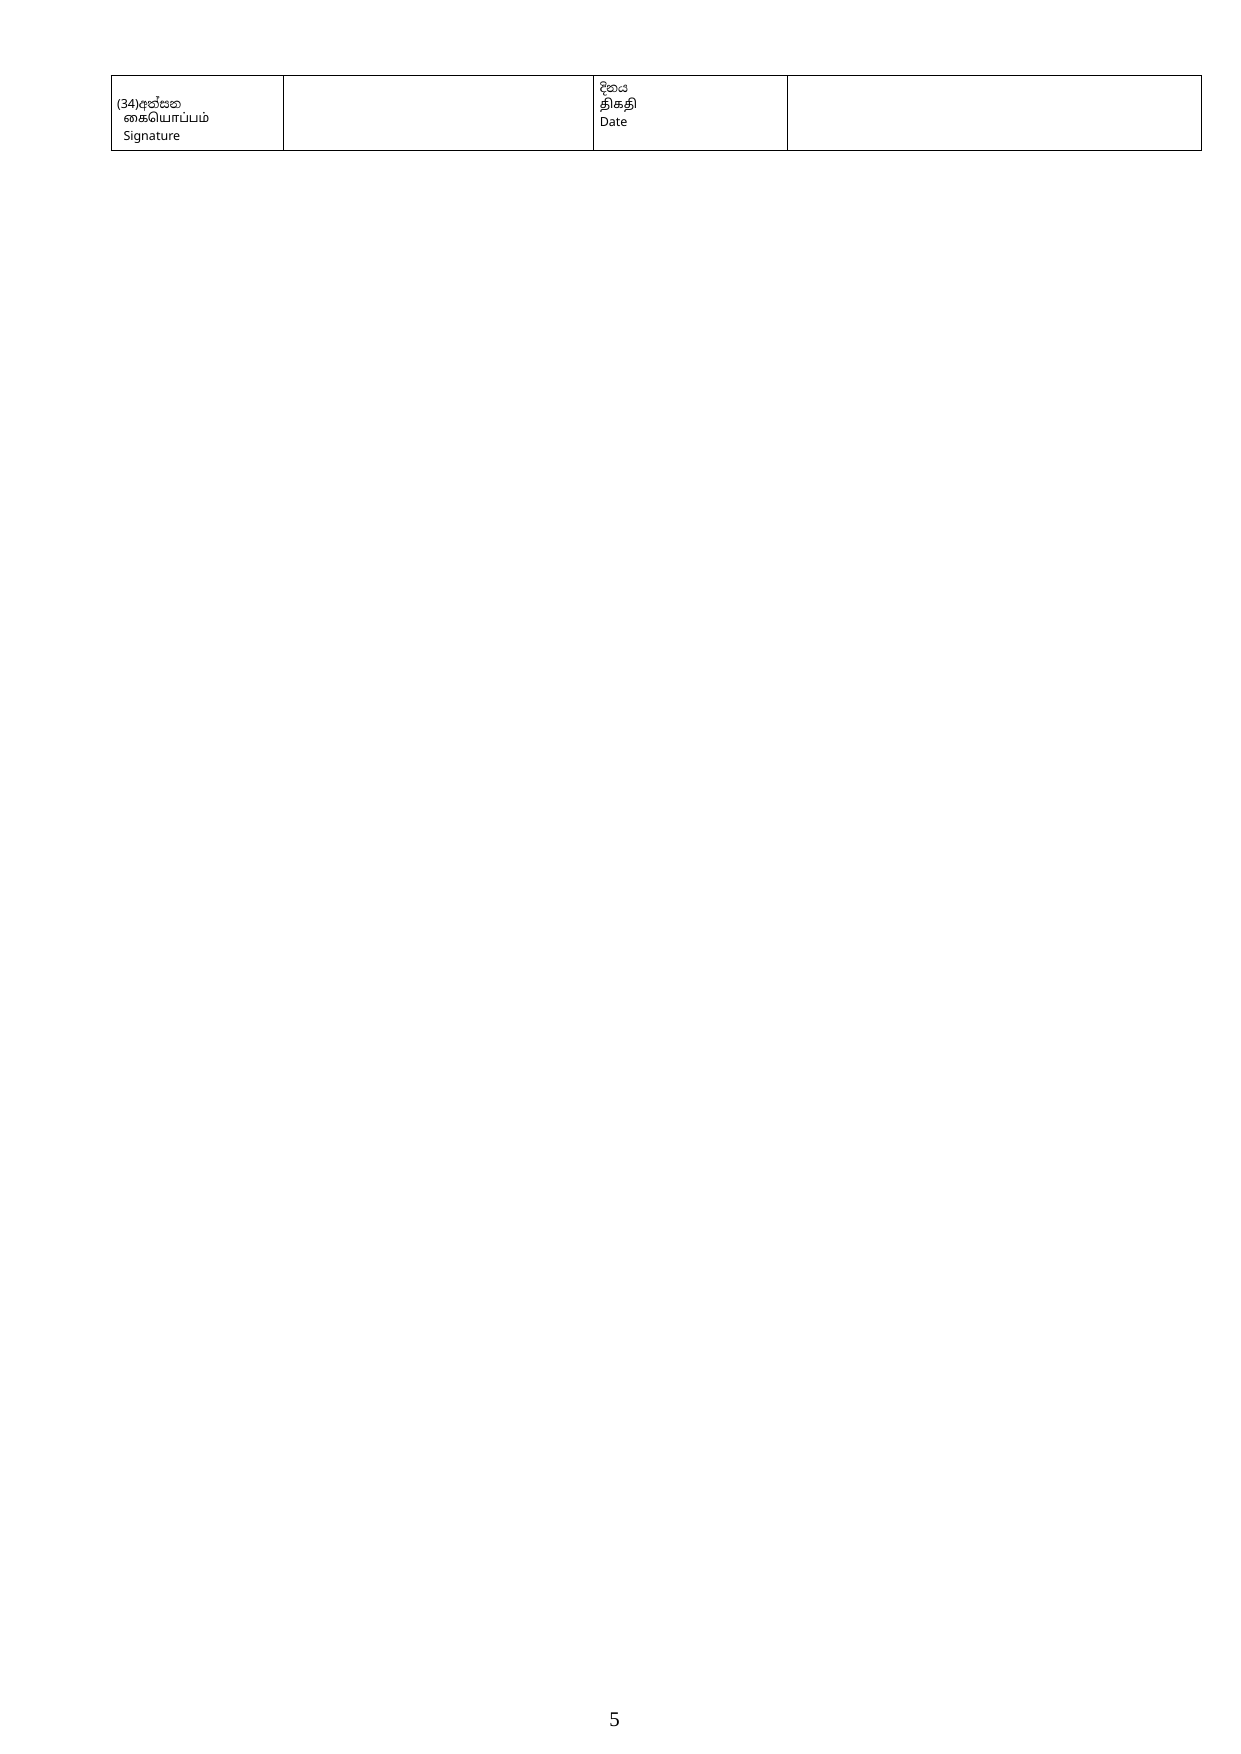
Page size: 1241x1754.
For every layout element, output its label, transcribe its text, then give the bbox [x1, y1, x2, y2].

table_cell [284, 76, 593, 150]
table_cell [788, 76, 1201, 150]
table_cell (34)අත්සන கையொப்பம் Signature [112, 76, 283, 150]
table_cell දිනය திகதி Date [594, 76, 787, 150]
